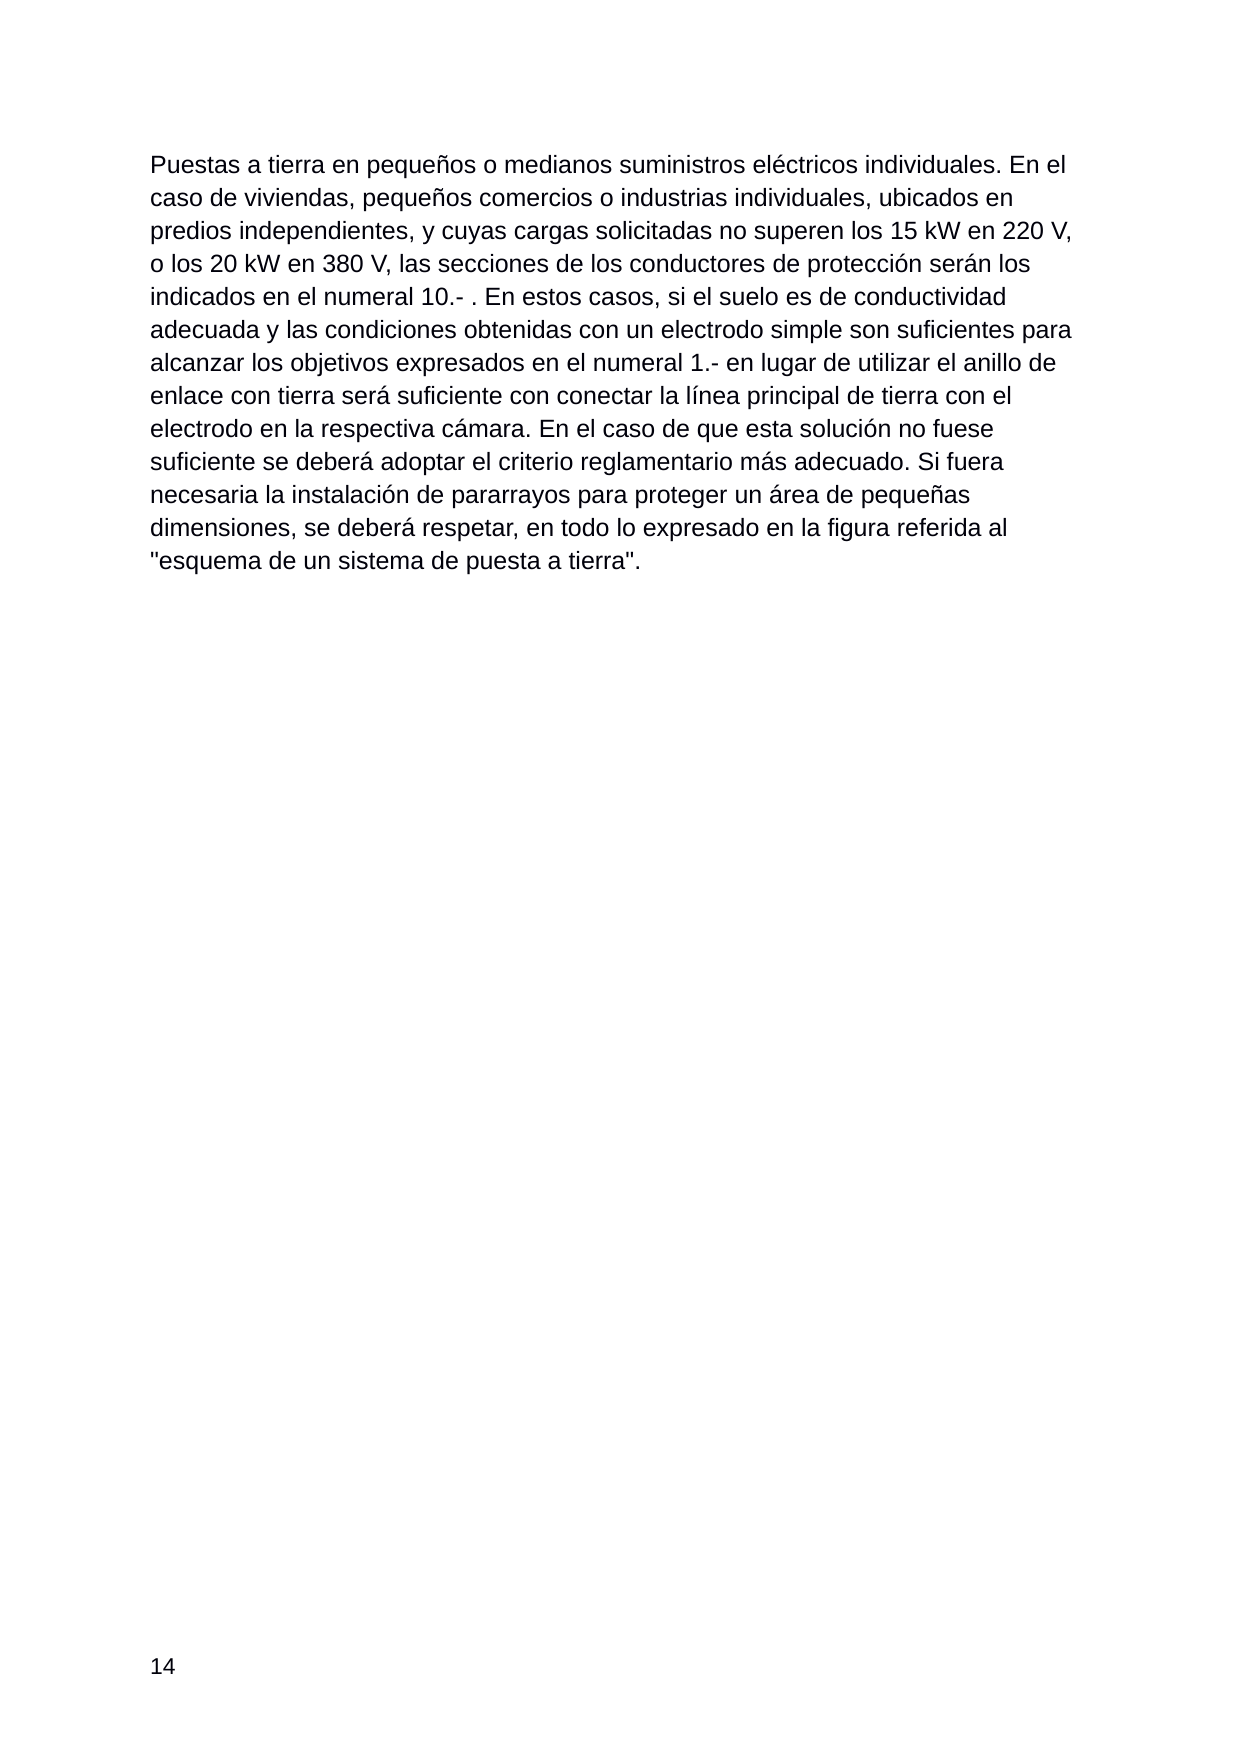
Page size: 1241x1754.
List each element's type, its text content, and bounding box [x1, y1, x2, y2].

text Puestas a tierra en pequeños o medianos suministros eléctricos individuales. En el caso de viviendas, pequeños comercios o industrias individuales, ubicados en predios independientes, y cuyas cargas solicitadas no superen los 15 kW en 220 V, o los 20 kW en 380 V, las secciones de los conductores de protección serán los indicados en el numeral 10.- . En estos casos, si el suelo es de conductividad adecuada y las condiciones obtenidas con un electrodo simple son suficientes para alcanzar los objetivos expresados en el numeral 1.- en lugar de utilizar el anillo de enlace con tierra será suficiente con conectar la línea principal de tierra con el electrodo en la respectiva cámara. En el caso de que esta solución no fuese suficiente se deberá adoptar el criterio reglamentario más adecuado. Si fuera necesaria la instalación de pararrayos para proteger un área de pequeñas dimensiones, se deberá respetar, en todo lo expresado en la figura referida al "esquema de un sistema de puesta a tierra". [150, 150, 1090, 575]
